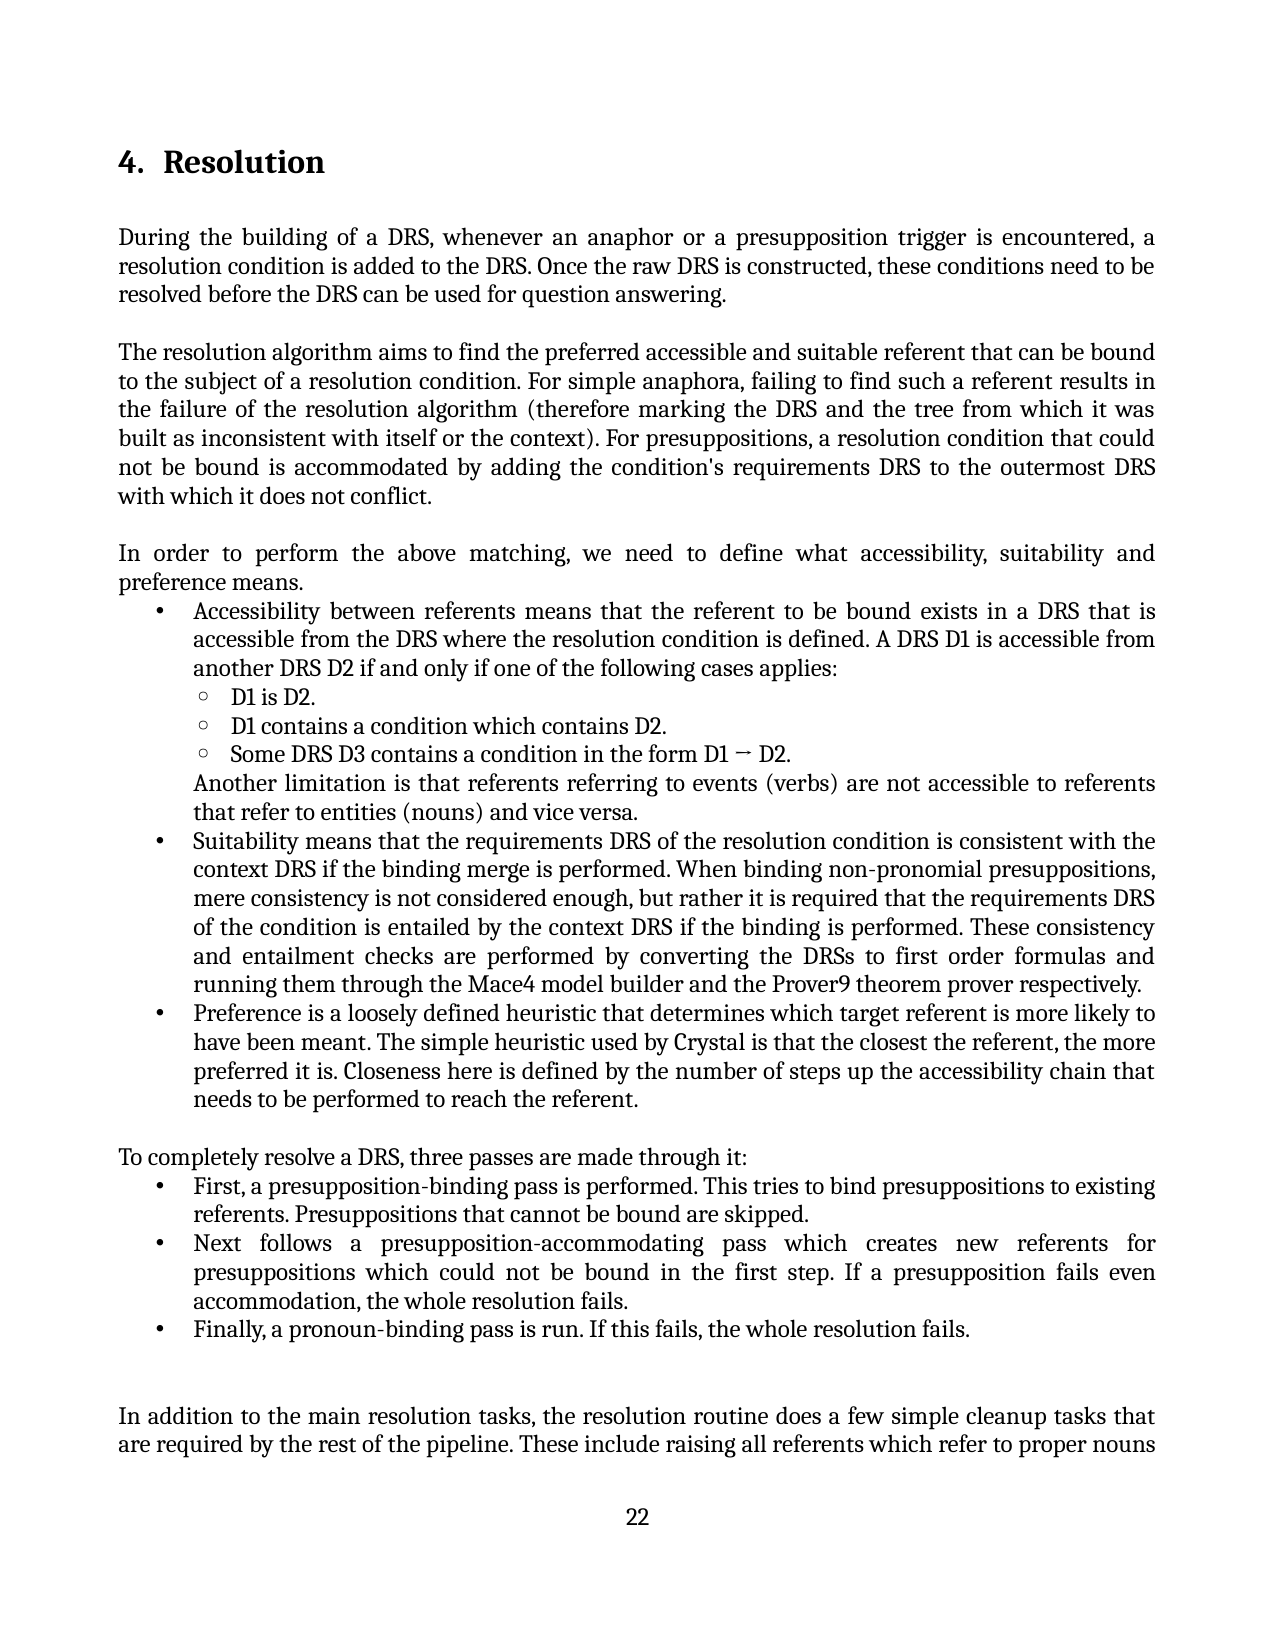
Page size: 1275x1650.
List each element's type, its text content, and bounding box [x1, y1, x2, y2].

text The resolution algorithm aims to find the preferred accessible and suitable referent that can be bound to the subject of a resolution condition. For simple anaphora, failing to find such a referent results in the failure of the resolution algorithm (therefore marking the DRS and the tree from which it was built as inconsistent with itself or the context). For presuppositions, a resolution condition that could not be bound is accommodated by adding the condition's requirements DRS to the outermost DRS with which it does not conflict. [118, 338, 1157, 510]
list Finally, a pronoun-binding pass is run. If this fails, the whole resolution fails. [156, 1315, 1157, 1344]
text In addition to the main resolution tasks, the resolution routine does a few simple cleanup tasks that are required by the rest of the pipeline. These include raising all referents which refer to proper nouns [118, 1402, 1157, 1459]
text During the building of a DRS, whenever an anaphor or a presupposition trigger is encountered, a resolution condition is added to the DRS. Once the raw DRS is constructed, these conditions need to be resolved before the DRS can be used for question answering. [118, 223, 1157, 309]
list Next follows a presupposition-accommodating pass which creates new referents for presuppositions which could not be bound in the first step. If a presupposition fails even accommodation, the whole resolution fails. [156, 1229, 1157, 1315]
list Another limitation is that referents referring to events (verbs) are not accessible to referents that refer to entities (nouns) and vice versa. [156, 769, 1157, 827]
list Preference is a loosely defined heuristic that determines which target referent is more likely to have been meant. The simple heuristic used by Crystal is that the closest the referent, the more preferred it is. Closeness here is defined by the number of steps up the accessibility chain that needs to be performed to reach the referent. [156, 999, 1157, 1114]
list D1 is D2. [193, 683, 1157, 712]
list D1 contains a condition which contains D2. [193, 712, 1157, 740]
subtitle Resolution [118, 143, 1157, 182]
text In order to perform the above matching, we need to define what accessibility, suitability and preference means. [118, 539, 1157, 597]
list Some DRS D3 contains a condition in the form D1 → D2. [193, 740, 1157, 769]
text To completely resolve a DRS, three passes are made through it: [118, 1143, 1157, 1172]
list First, a presupposition-binding pass is performed. This tries to bind presuppositions to existing referents. Presuppositions that cannot be bound are skipped. [156, 1172, 1157, 1229]
list Suitability means that the requirements DRS of the resolution condition is consistent with the context DRS if the binding merge is performed. When binding non-pronomial presuppositions, mere consistency is not considered enough, but rather it is required that the requirements DRS of the condition is entailed by the context DRS if the binding is performed. These consistency and entailment checks are performed by converting the DRSs to first order formulas and running them through the Mace4 model builder and the Prover9 theorem prover respectively. [156, 827, 1157, 999]
list Accessibility between referents means that the referent to be bound exists in a DRS that is accessible from the DRS where the resolution condition is defined. A DRS D1 is accessible from another DRS D2 if and only if one of the following cases applies: [156, 597, 1157, 683]
